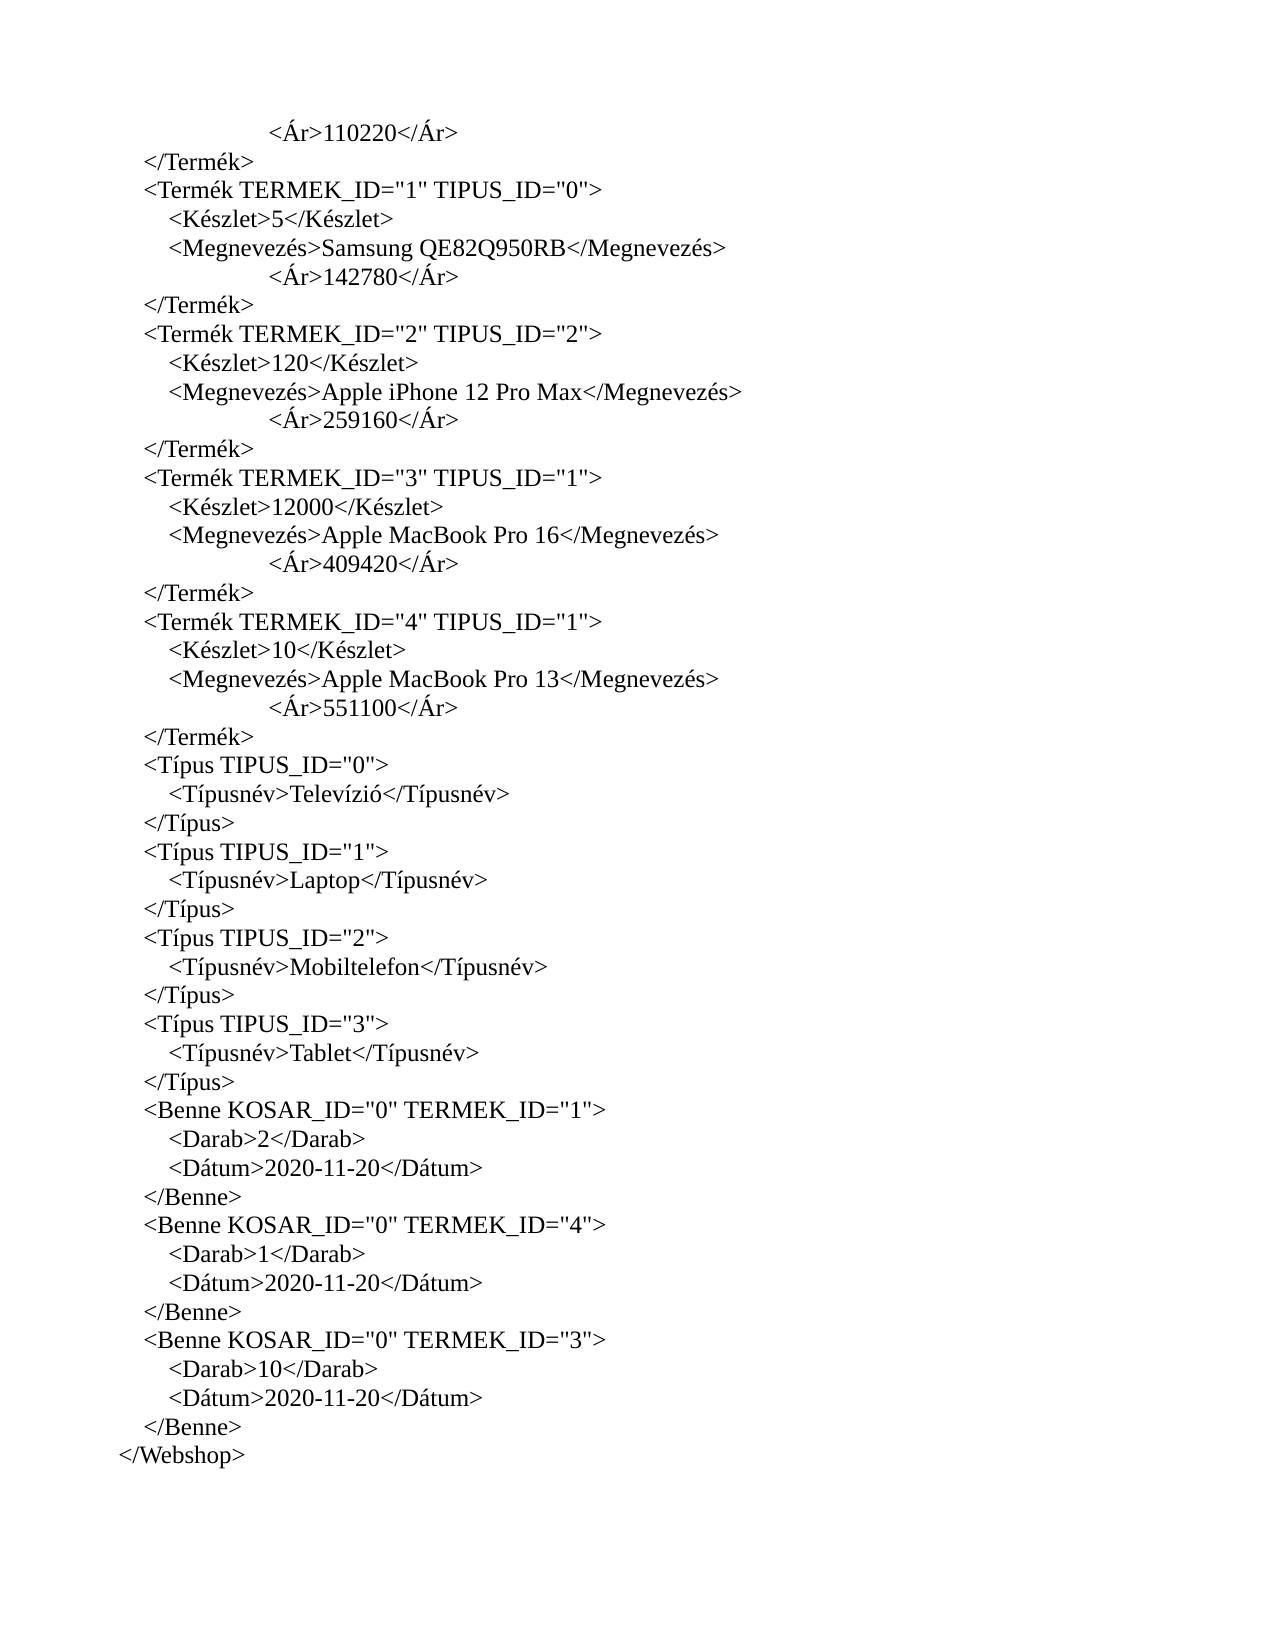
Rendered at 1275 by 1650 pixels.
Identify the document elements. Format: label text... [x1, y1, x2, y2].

text <Típus TIPUS_ID="2"> [118, 923, 1157, 952]
text </Benne> [118, 1412, 1157, 1441]
text </Típus> [118, 894, 1157, 923]
text </Termék> [118, 434, 1157, 463]
text <Darab>2</Darab> [118, 1124, 1157, 1153]
text <Ár>259160</Ár> [118, 406, 1157, 434]
text <Benne KOSAR_ID="0" TERMEK_ID="4"> [118, 1211, 1157, 1239]
text <Típus TIPUS_ID="3"> [118, 1009, 1157, 1038]
text <Termék TERMEK_ID="3" TIPUS_ID="1"> [118, 463, 1157, 492]
text <Készlet>10</Készlet> [118, 636, 1157, 664]
text </Típus> [118, 1067, 1157, 1096]
text </Típus> [118, 808, 1157, 837]
text <Típusnév>Mobiltelefon</Típusnév> [118, 952, 1157, 981]
text <Termék TERMEK_ID="4" TIPUS_ID="1"> [118, 607, 1157, 636]
text </Termék> [118, 147, 1157, 176]
text <Ár>142780</Ár> [118, 262, 1157, 291]
text <Megnevezés>Apple MacBook Pro 16</Megnevezés> [118, 521, 1157, 549]
text </Webshop> [118, 1441, 1157, 1469]
text <Dátum>2020-11-20</Dátum> [118, 1268, 1157, 1297]
text </Benne> [118, 1297, 1157, 1326]
text <Készlet>12000</Készlet> [118, 492, 1157, 521]
text <Termék TERMEK_ID="2" TIPUS_ID="2"> [118, 319, 1157, 348]
text <Megnevezés>Apple iPhone 12 Pro Max</Megnevezés> [118, 377, 1157, 406]
text <Típusnév>Televízió</Típusnév> [118, 779, 1157, 808]
text <Dátum>2020-11-20</Dátum> [118, 1383, 1157, 1412]
text <Ár>551100</Ár> [118, 693, 1157, 722]
text <Típus TIPUS_ID="0"> [118, 751, 1157, 779]
text <Típus TIPUS_ID="1"> [118, 837, 1157, 866]
text </Termék> [118, 722, 1157, 751]
text <Megnevezés>Apple MacBook Pro 13</Megnevezés> [118, 664, 1157, 693]
text <Ár>409420</Ár> [118, 549, 1157, 578]
text <Típusnév>Tablet</Típusnév> [118, 1038, 1157, 1067]
text <Termék TERMEK_ID="1" TIPUS_ID="0"> [118, 176, 1157, 204]
text <Dátum>2020-11-20</Dátum> [118, 1153, 1157, 1182]
text <Készlet>120</Készlet> [118, 348, 1157, 377]
text </Típus> [118, 981, 1157, 1009]
text <Benne KOSAR_ID="0" TERMEK_ID="1"> [118, 1096, 1157, 1124]
text </Termék> [118, 291, 1157, 319]
text <Megnevezés>Samsung QE82Q950RB</Megnevezés> [118, 233, 1157, 262]
text </Benne> [118, 1182, 1157, 1211]
text </Termék> [118, 578, 1157, 607]
text <Típusnév>Laptop</Típusnév> [118, 866, 1157, 894]
text <Ár>110220</Ár> [118, 118, 1157, 147]
text <Benne KOSAR_ID="0" TERMEK_ID="3"> [118, 1326, 1157, 1354]
text <Készlet>5</Készlet> [118, 204, 1157, 233]
text <Darab>1</Darab> [118, 1239, 1157, 1268]
text <Darab>10</Darab> [118, 1354, 1157, 1383]
